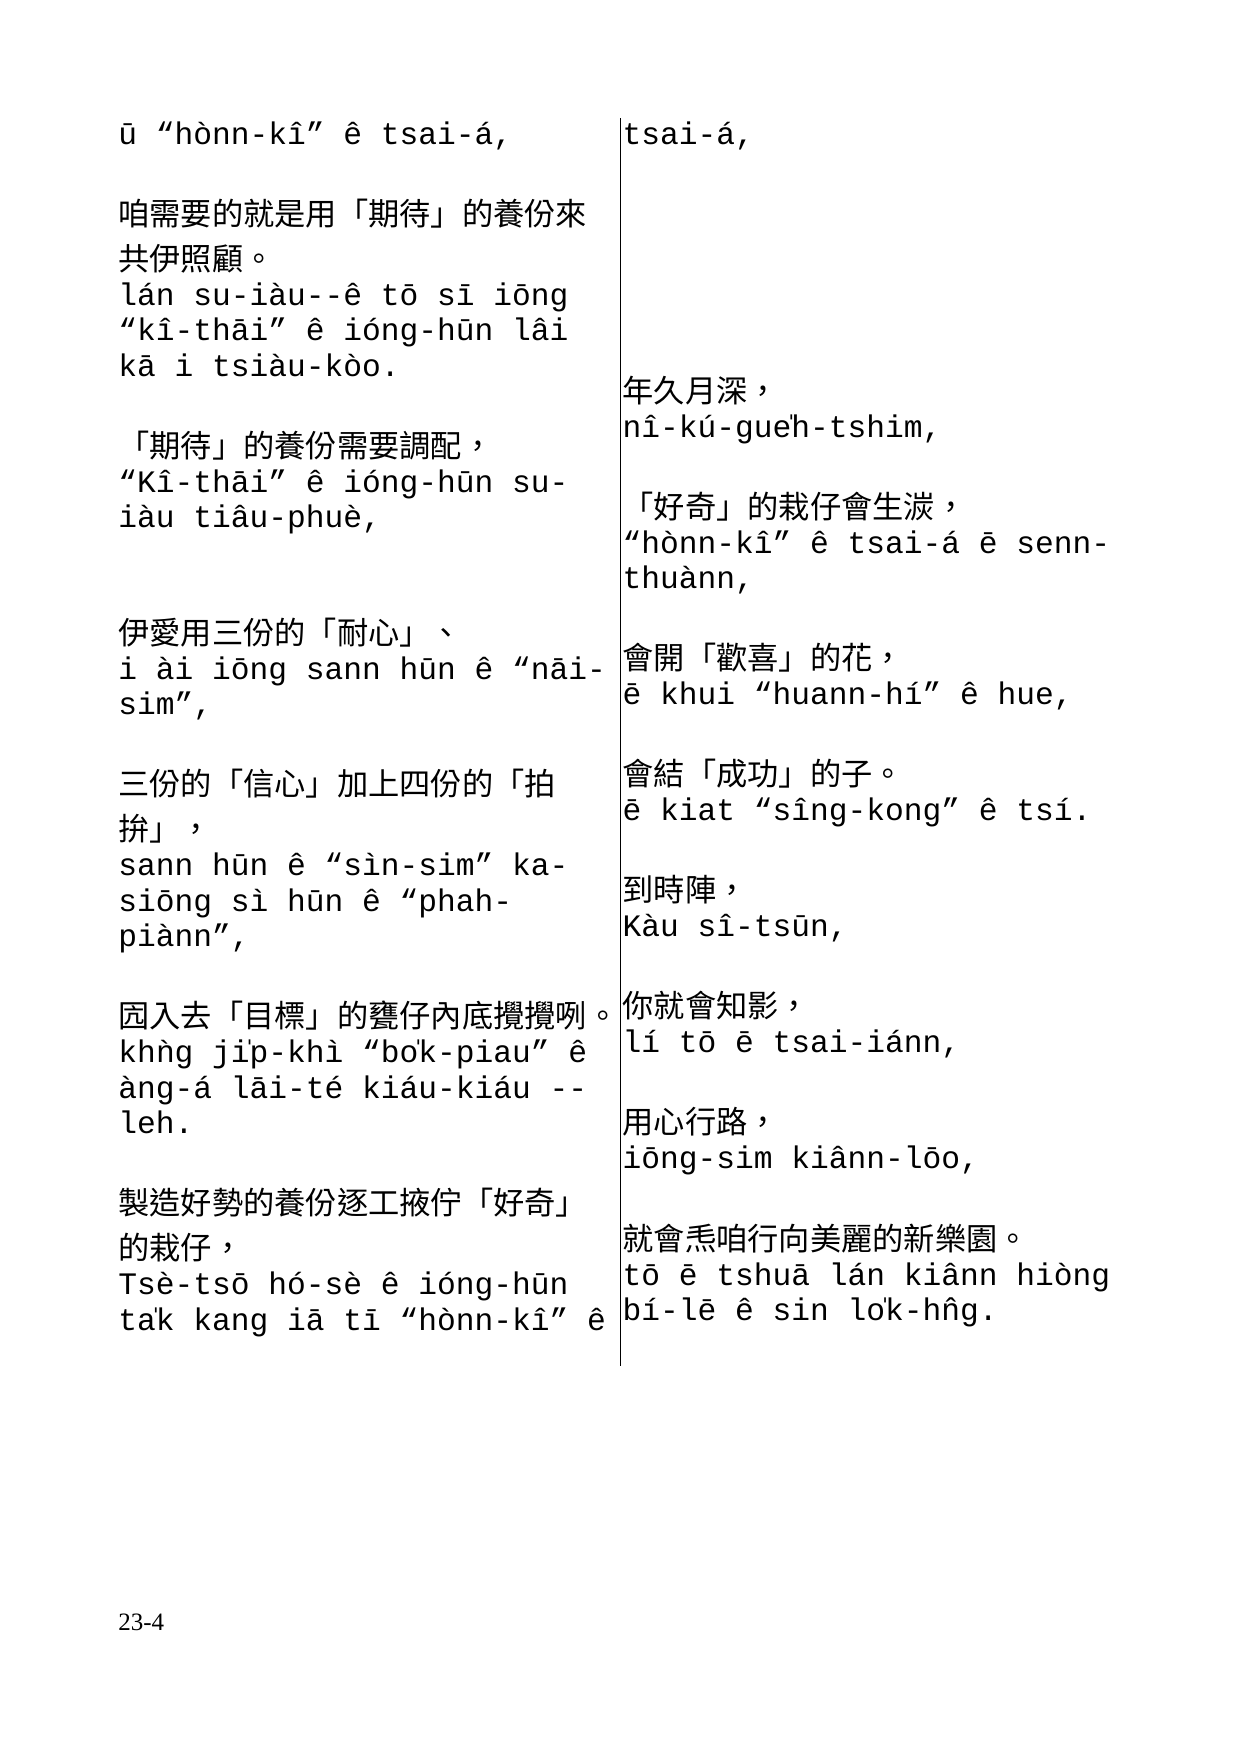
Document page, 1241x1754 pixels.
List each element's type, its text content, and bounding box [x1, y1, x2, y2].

text “hònn-kî” ê tsai-á ē senn-thuànn, [622, 527, 1122, 598]
text iōng-sim kiânn-lōo, [622, 1143, 1122, 1178]
text tsai-á, [622, 118, 1122, 153]
text 「好奇」的栽仔會生湠， [622, 482, 1122, 527]
text sann hūn ê “sìn-sim” ka-siōng sì hūn ê “phah-piànn”, [118, 850, 618, 956]
text 三份的「信心」加上四份的「拍拚」， [118, 759, 618, 850]
text Kàu sî-tsūn, [622, 911, 1122, 946]
text ē kiat “sîng-kong” ê tsí. [622, 795, 1122, 830]
text khǹg ji̍p-khì “bo̍k-piau” ê àng-á lāi-té kiáu-kiáu --leh. [118, 1037, 618, 1143]
text 囥入去「目標」的甕仔內底攪攪咧。 [118, 991, 618, 1037]
text Tsè-tsō hó-sè ê ióng-hūn ta̍k kang iā tī “hònn-kî” ê [118, 1269, 618, 1339]
text 就會𤆬咱行向美麗的新樂園。 [622, 1214, 1122, 1259]
text 到時陣， [622, 866, 1122, 911]
text 咱需要的就是用「期待」的養份來共伊照顧。 [118, 189, 618, 279]
text 「期待」的養份需要調配， [118, 421, 618, 466]
text “Kî-thāi” ê ióng-hūn su-iàu tiâu-phuè, [118, 466, 618, 537]
text tō ē tshuā lán kiânn hiòng bí-lē ê sin lo̍k-hn̂g. [622, 1259, 1122, 1330]
text 會開「歡喜」的花， [622, 633, 1122, 679]
text lán su-iàu--ê tō sī iōng “kî-thāi” ê ióng-hūn lâi kā i tsiàu-kòo. [118, 279, 618, 386]
text i ài iōng sann hūn ê “nāi-sim”, [118, 653, 618, 724]
text 你就會知影， [622, 982, 1122, 1027]
text 會結「成功」的子。 [622, 749, 1122, 795]
text 伊愛用三份的「耐心」、 [118, 608, 618, 653]
text ē khui “huann-hí” ê hue, [622, 679, 1122, 714]
text 製造好勢的養份逐工掖佇「好奇」的栽仔， [118, 1178, 618, 1269]
text ū “hònn-kî” ê tsai-á, [118, 118, 618, 153]
text lí tō ē tsai-iánn, [622, 1027, 1122, 1062]
text 年久月深， [622, 366, 1122, 411]
text nî-kú-gue̍h-tshim, [622, 411, 1122, 447]
text 用心行路， [622, 1098, 1122, 1143]
